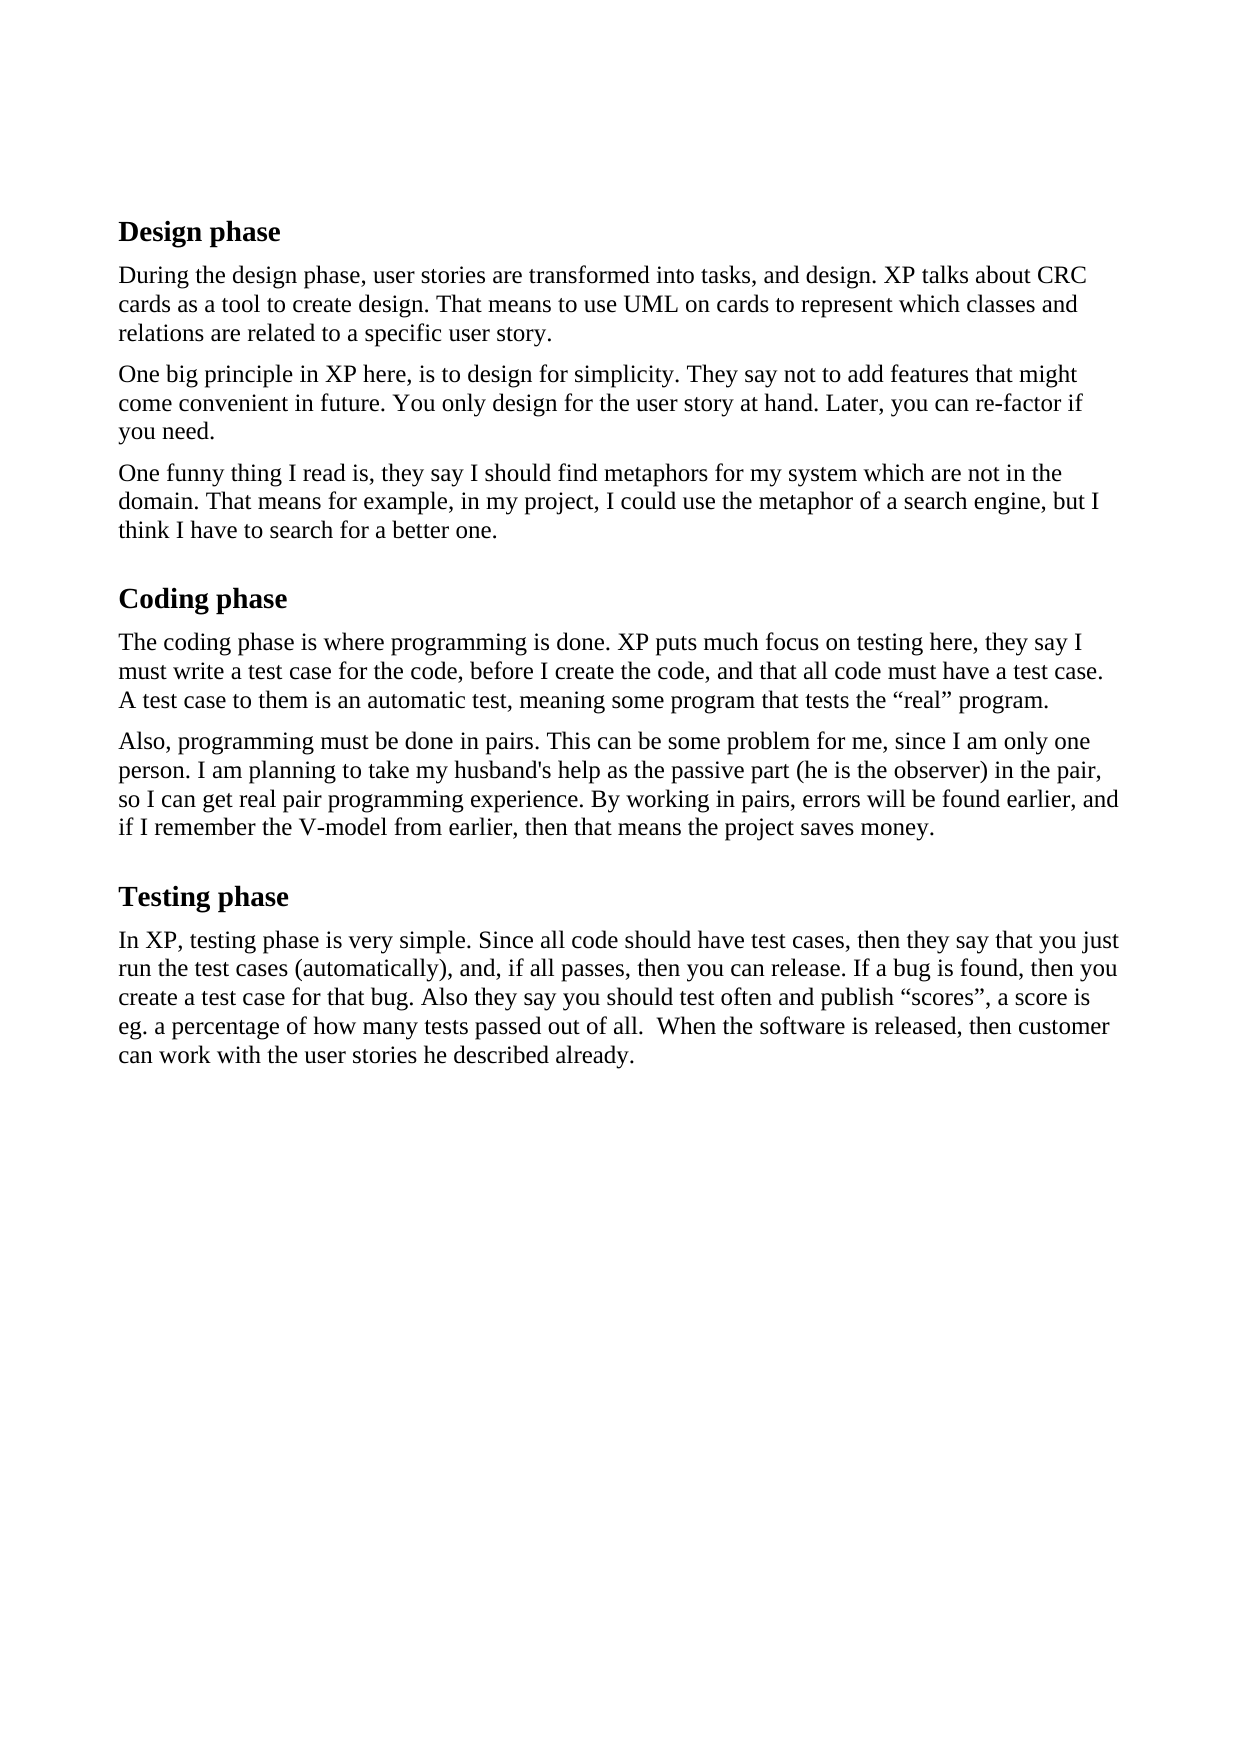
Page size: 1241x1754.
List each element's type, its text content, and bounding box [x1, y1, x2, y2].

subtitle Coding phase [118, 581, 1122, 615]
text The coding phase is where programming is done. XP puts much focus on testing here, they say I must write a test case for the code, before I create the code, and that all code must have a test case. A test case to them is an automatic test, meaning some program that tests the “real” program. [118, 627, 1122, 714]
text Also, programming must be done in pairs. This can be some problem for me, since I am only one person. I am planning to take my husband's help as the passive part (he is the observer) in the pair, so I can get real pair programming experience. By working in pairs, errors will be found earlier, and if I remember the V-model from earlier, then that means the project saves money. [118, 726, 1122, 841]
text During the design phase, user stories are transformed into tasks, and design. XP talks about CRC cards as a tool to create design. That means to use UML on cards to represent which classes and relations are related to a specific user story. [118, 260, 1122, 346]
subtitle Design phase [118, 214, 1122, 248]
subtitle Testing phase [118, 879, 1122, 912]
text In XP, testing phase is very simple. Since all code should have test cases, then they say that you just run the test cases (automatically), and, if all passes, then you can release. If a bug is found, then you create a test case for that bug. Also they say you should test often and publish “scores”, a score is eg. a percentage of how many tests passed out of all. When the software is released, then customer can work with the user stories he described already. [118, 925, 1122, 1068]
text One big principle in XP here, is to design for simplicity. They say not to add features that might come convenient in future. You only design for the user story at hand. Later, you can re-factor if you need. [118, 359, 1122, 445]
text One funny thing I read is, they say I should find metaphors for my system which are not in the domain. That means for example, in my project, I could use the metaphor of a search engine, but I think I have to search for a better one. [118, 458, 1122, 544]
